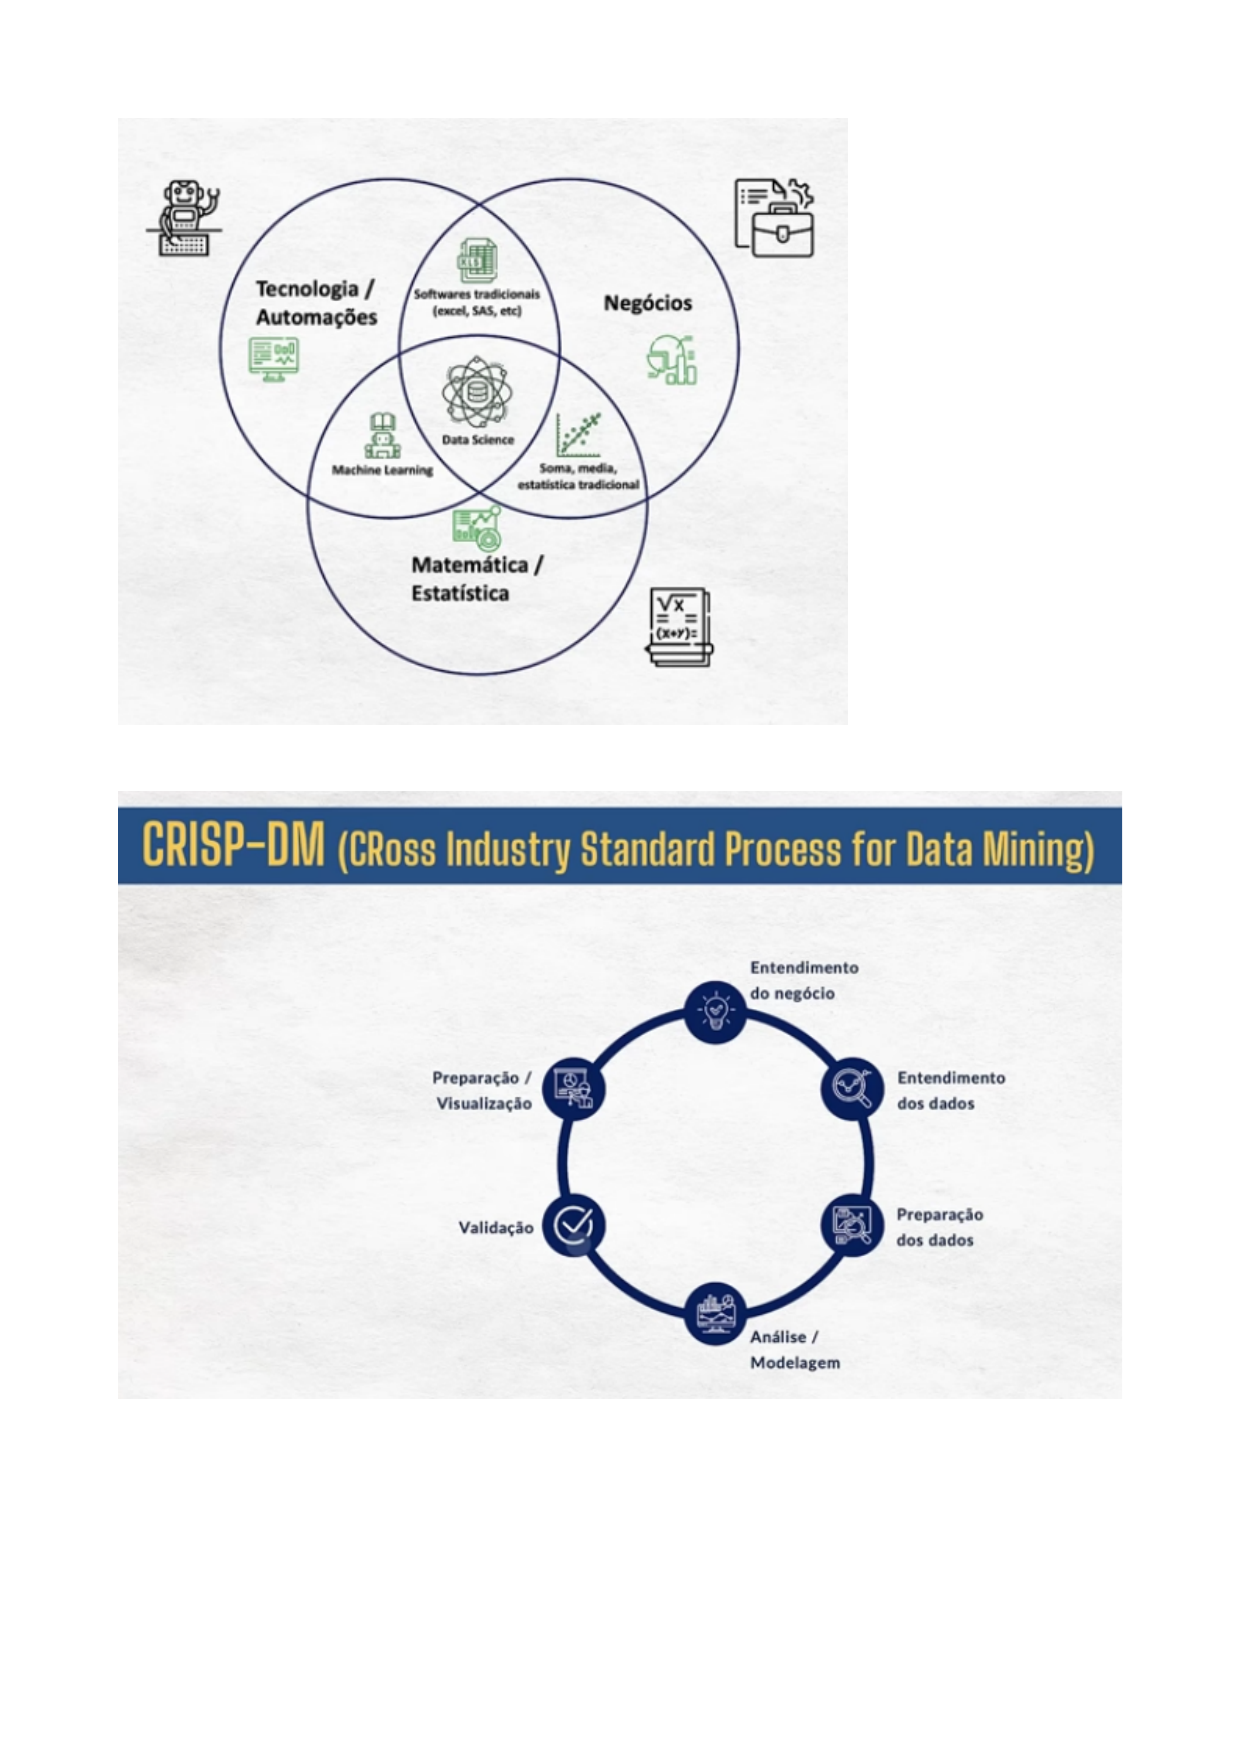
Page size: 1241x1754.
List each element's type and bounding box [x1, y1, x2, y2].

picture [118, 118, 848, 725]
picture [118, 791, 1123, 1399]
